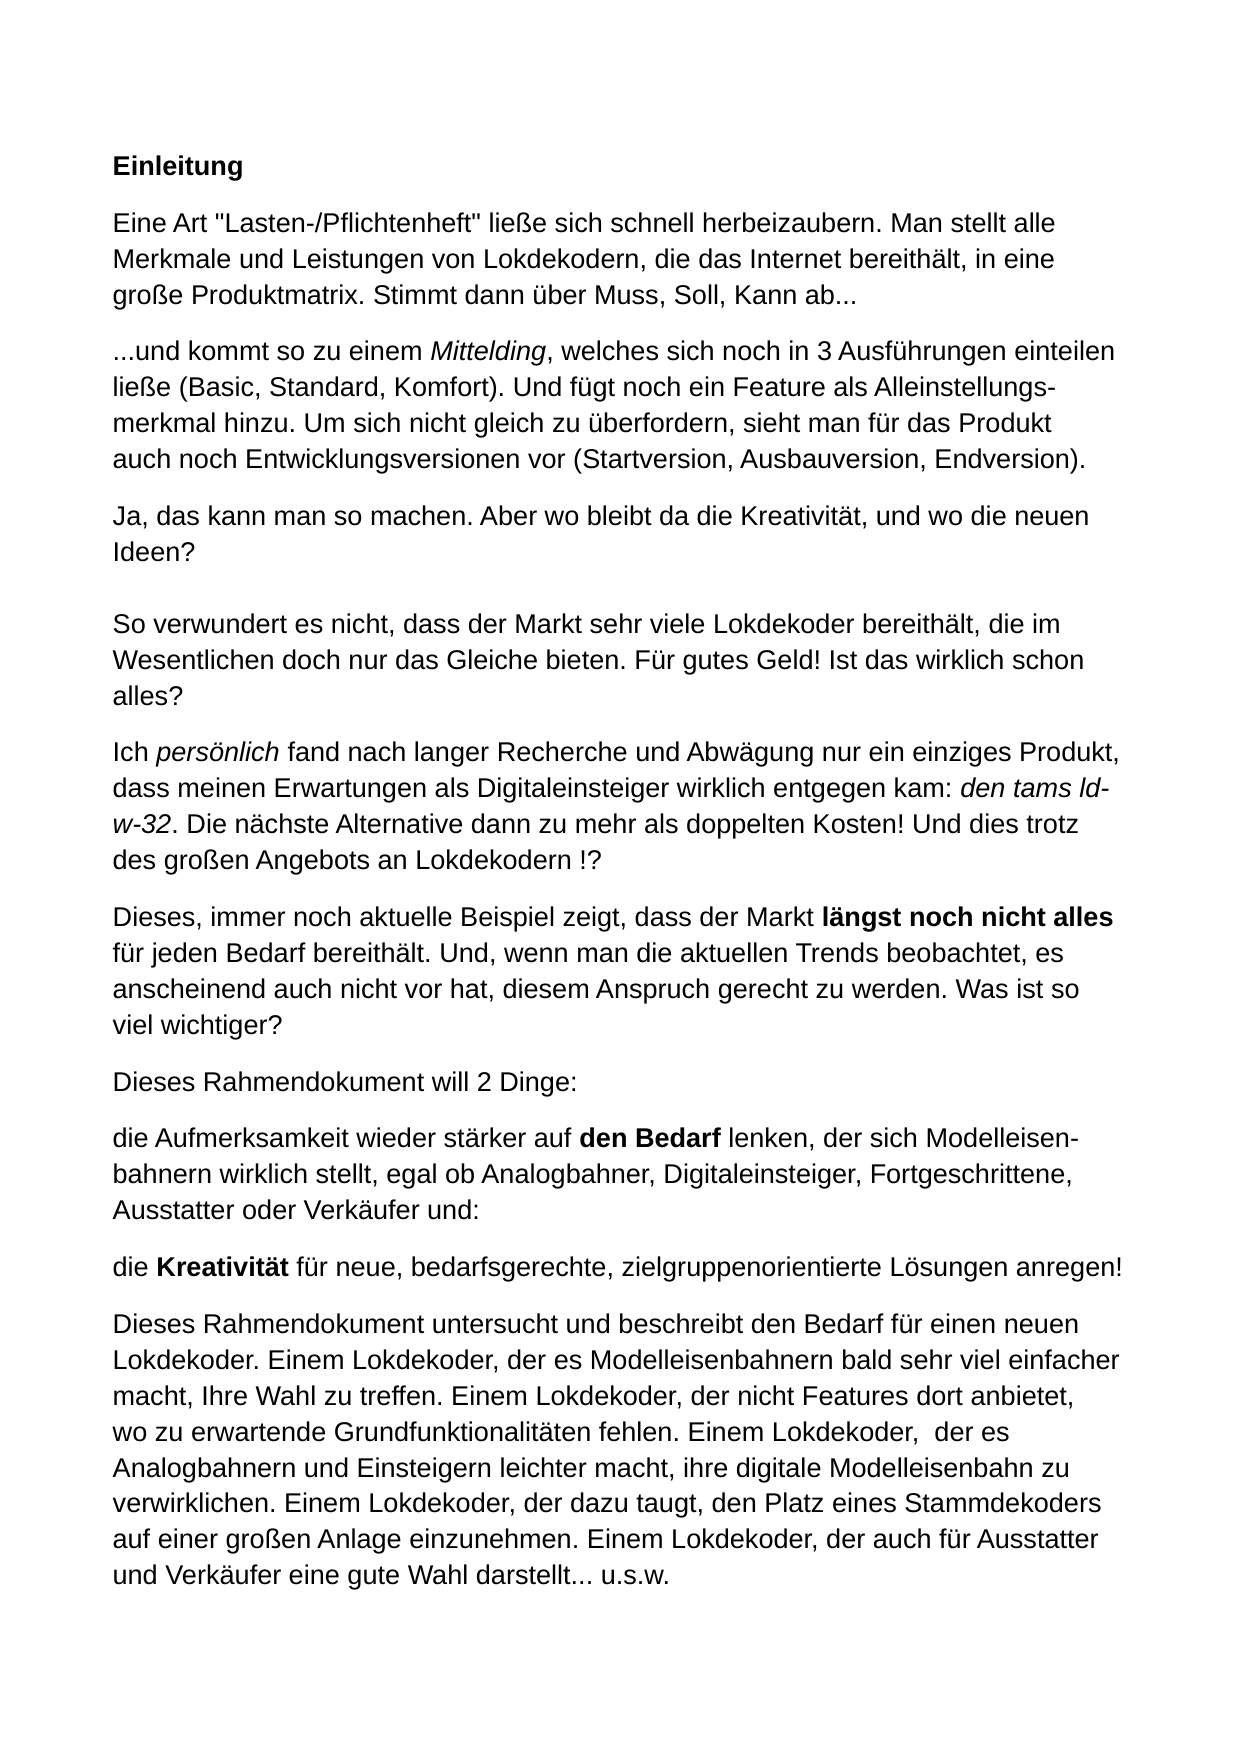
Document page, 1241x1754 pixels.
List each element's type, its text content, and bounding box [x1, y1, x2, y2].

text Eine Art "Lasten-/Pflichtenheft" ließe sich schnell herbeizaubern. Man stellt alle Merkmale und Leistungen von Lokdekodern, die das Internet bereithält, in eine große Produktmatrix. Stimmt dann über Muss, Soll, Kann ab... [112, 207, 1128, 310]
text Ja, das kann man so machen. Aber wo bleibt da die Kreativität, und wo die neuen Ideen? So verwundert es nicht, dass der Markt sehr viele Lokdekoder bereithält, die im Wesentlichen doch nur das Gleiche bieten. Für gutes Geld! Ist das wirklich schon alles? [112, 500, 1128, 711]
text die Aufmerksamkeit wieder stärker auf den Bedarf lenken, der sich Modelleisen-bahnern wirklich stellt, egal ob Analogbahner, Digitaleinsteiger, Fortgeschrittene, Ausstatter oder Verkäufer und: [112, 1122, 1128, 1226]
text Dieses Rahmendokument untersucht und beschreibt den Bedarf für einen neuen Lokdekoder. Einem Lokdekoder, der es Modelleisenbahnern bald sehr viel einfacher macht, Ihre Wahl zu treffen. Einem Lokdekoder, der nicht Features dort anbietet, wo zu erwartende Grundfunktionalitäten fehlen. Einem Lokdekoder, der es Analogbahnern und Einsteigern leichter macht, ihre digitale Modelleisenbahn zu verwirklichen. Einem Lokdekoder, der dazu taugt, den Platz eines Stammdekoders auf einer großen Anlage einzunehmen. Einem Lokdekoder, der auch für Ausstatter und Verkäufer eine gute Wahl darstellt... u.s.w. [112, 1308, 1128, 1591]
text Dieses, immer noch aktuelle Beispiel zeigt, dass der Markt längst noch nicht alles für jeden Bedarf bereithält. Und, wenn man die aktuellen Trends beobachtet, es anscheinend auch nicht vor hat, diesem Anspruch gerecht zu werden. Was ist so viel wichtiger? [112, 901, 1128, 1040]
text ...und kommt so zu einem Mittelding, welches sich noch in 3 Ausführungen einteilen ließe (Basic, Standard, Komfort). Und fügt noch ein Feature als Alleinstellungs-merkmal hinzu. Um sich nicht gleich zu überfordern, sieht man für das Produkt auch noch Entwicklungsversionen vor (Startversion, Ausbauversion, Endversion). [112, 335, 1128, 474]
text Einleitung [112, 150, 1128, 181]
text die Kreativität für neue, bedarfsgerechte, zielgruppenorientierte Lösungen anregen! [112, 1251, 1128, 1282]
text Dieses Rahmendokument will 2 Dinge: [112, 1066, 1128, 1097]
text Ich persönlich fand nach langer Recherche und Abwägung nur ein einziges Produkt, dass meinen Erwartungen als Digitaleinsteiger wirklich entgegen kam: den tams ld-w-32. Die nächste Alternative dann zu mehr als doppelten Kosten! Und dies trotz des großen Angebots an Lokdekodern !? [112, 736, 1128, 876]
